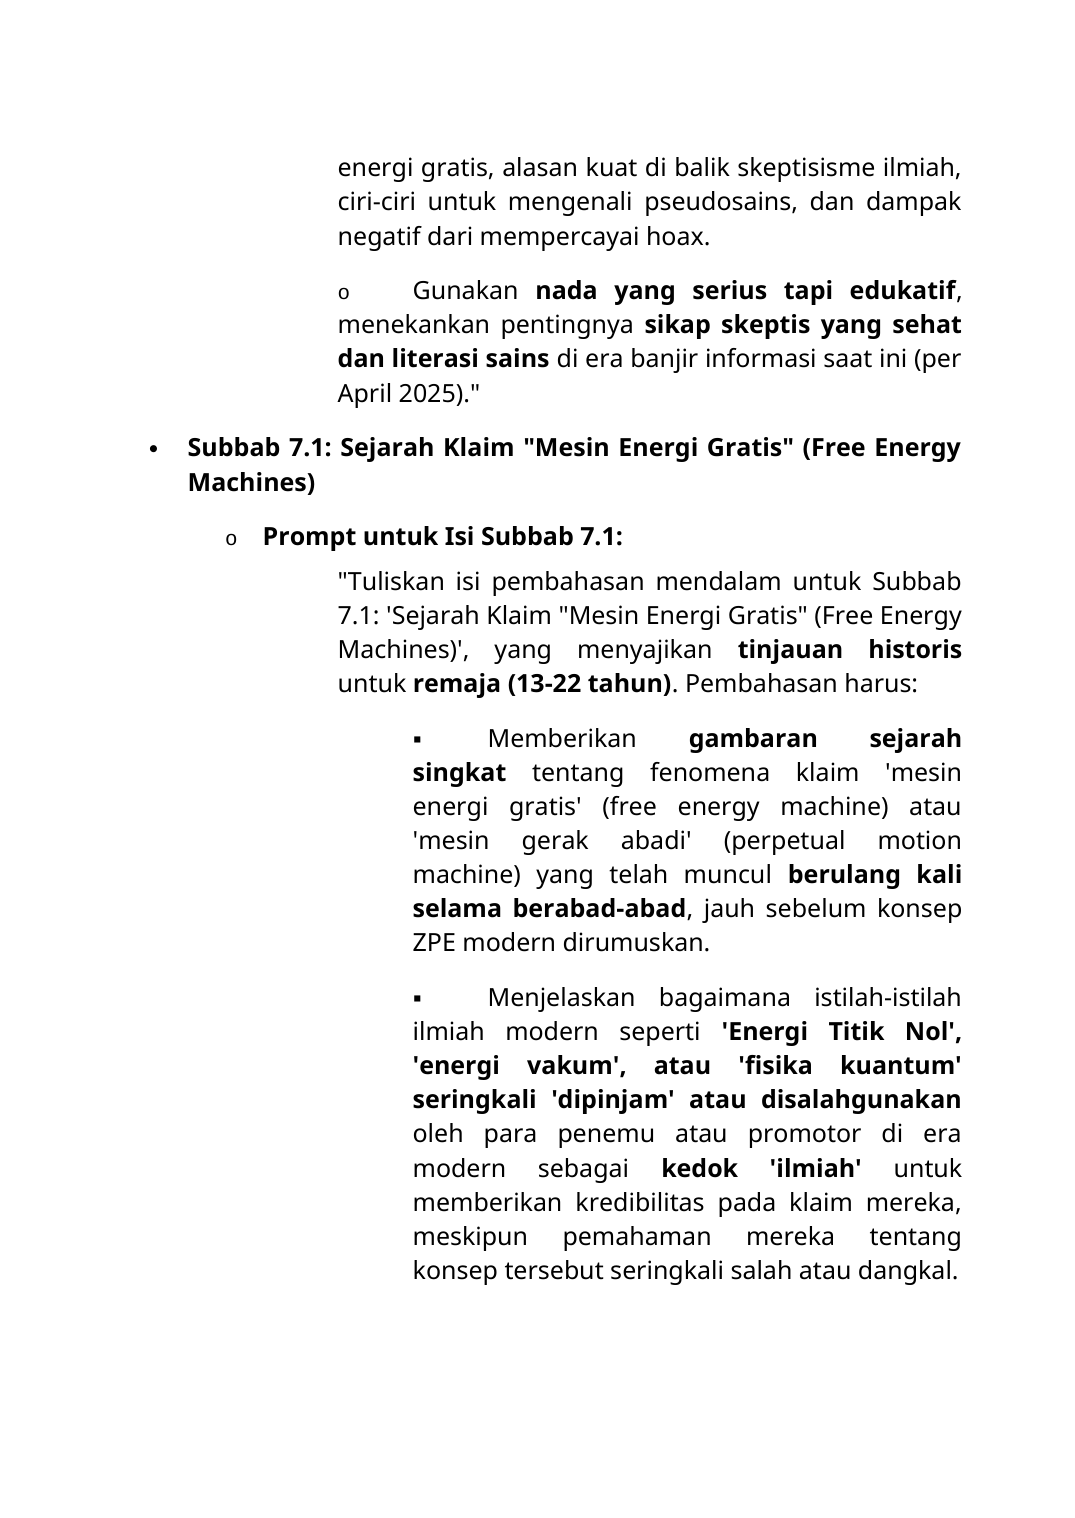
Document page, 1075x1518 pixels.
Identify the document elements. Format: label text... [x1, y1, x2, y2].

text "Tuliskan isi pembahasan mendalam untuk Subbab 7.1: 'Sejarah Klaim "Mesin Energi Gratis" (Free Energy Machines)', yang menyajikan tinjauan historis untuk remaja (13-22 tahun). Pembahasan harus: [337, 563, 962, 700]
list Menjelaskan bagaimana istilah-istilah ilmiah modern seperti 'Energi Titik Nol', 'energi vakum', atau 'fisika kuantum' seringkali 'dipinjam' atau disalahgunakan oleh para penemu atau promotor di era modern sebagai kedok 'ilmiah' untuk memberikan kredibilitas pada klaim mereka, meskipun pemahaman mereka tentang konsep tersebut seringkali salah atau dangkal. [412, 980, 962, 1286]
list Memberikan ringkasan singkat tentang apa saja yang akan dibahas: sejarah panjang klaim mesin energi gratis, alasan kuat di balik skeptisisme ilmiah, ciri-ciri untuk mengenali pseudosains, dan dampak negatif dari mempercayai hoax. [337, 150, 962, 252]
list Gunakan nada yang serius tapi edukatif, menekankan pentingnya sikap skeptis yang sehat dan literasi sains di era banjir informasi saat ini (per April 2025)." [337, 273, 962, 409]
list Subbab 7.1: Sejarah Klaim "Mesin Energi Gratis" (Free Energy Machines) [150, 430, 962, 498]
list Prompt untuk Isi Subbab 7.1: [225, 519, 962, 553]
list Memberikan gambaran sejarah singkat tentang fenomena klaim 'mesin energi gratis' (free energy machine) atau 'mesin gerak abadi' (perpetual motion machine) yang telah muncul berulang kali selama berabad-abad, jauh sebelum konsep ZPE modern dirumuskan. [412, 721, 962, 959]
